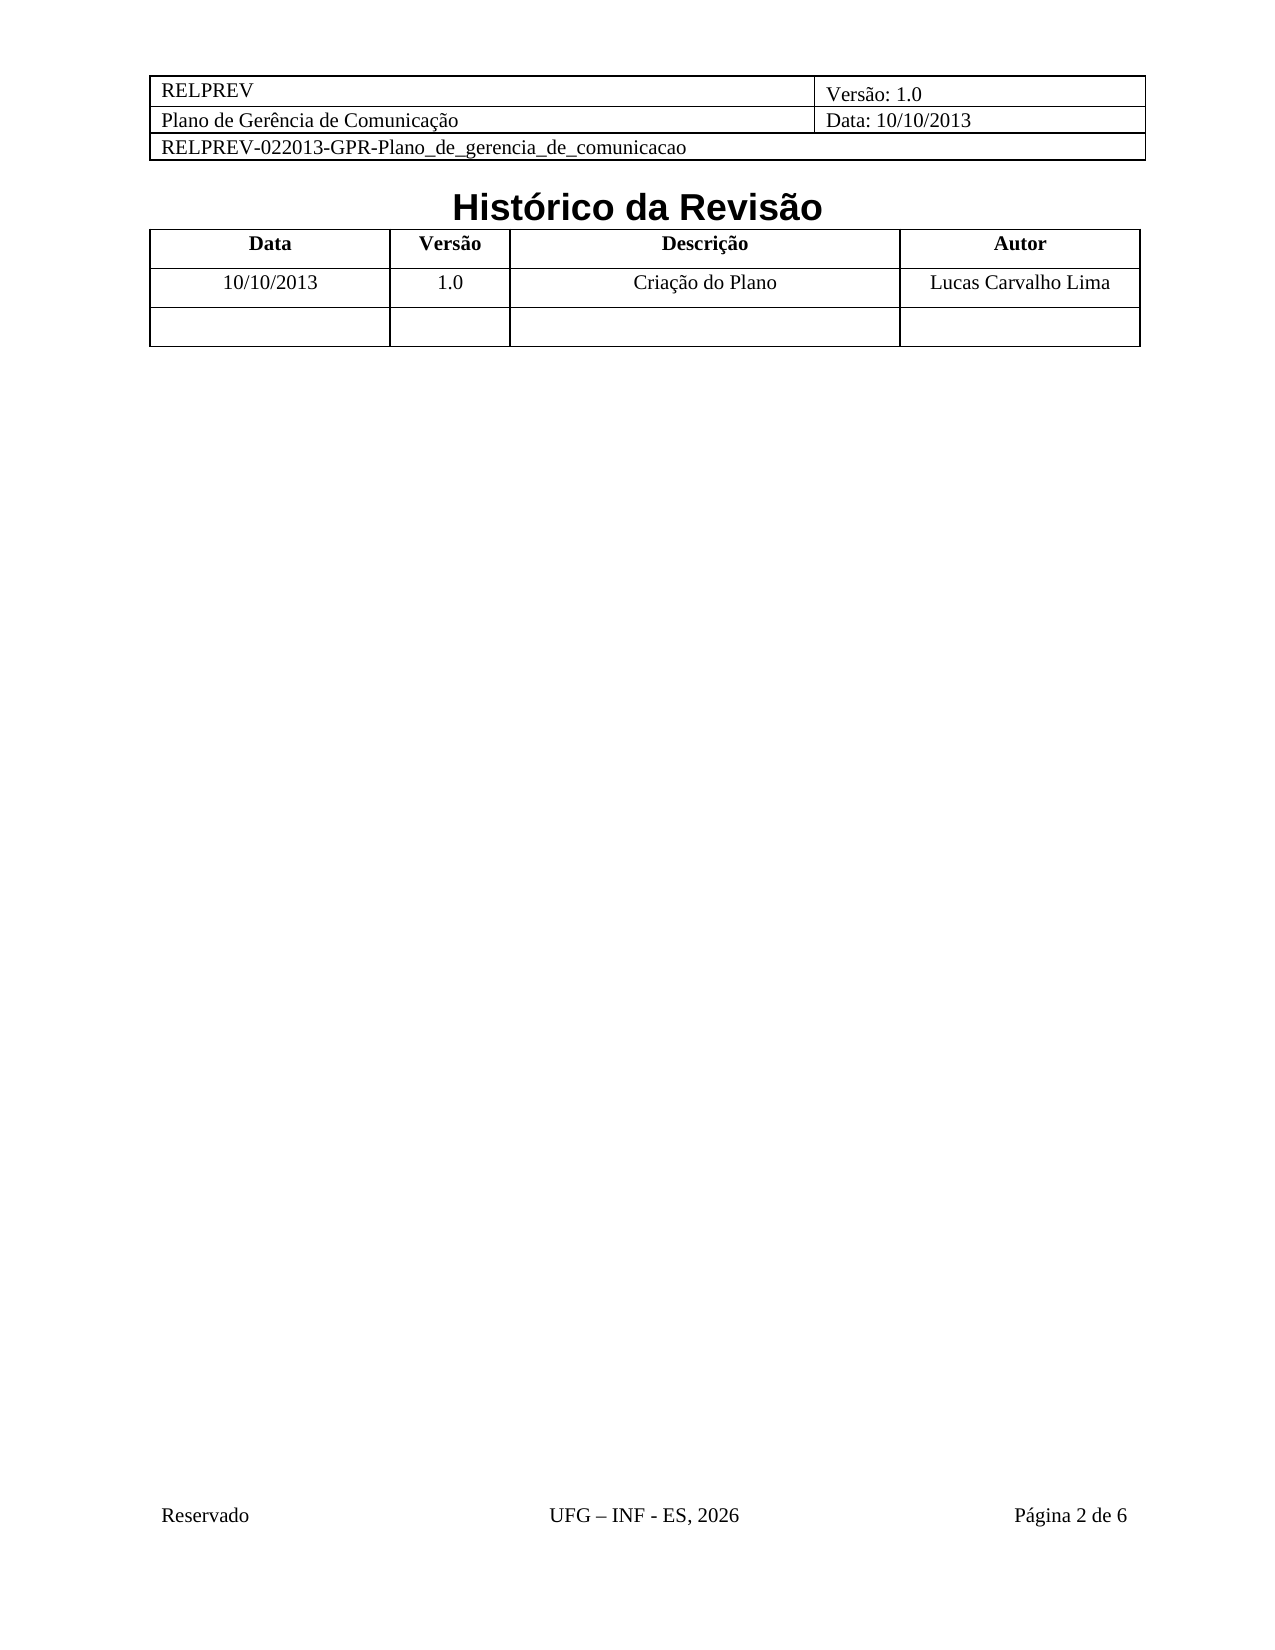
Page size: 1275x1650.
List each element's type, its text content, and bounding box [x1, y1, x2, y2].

table_cell 1.0 [391, 269, 509, 307]
table_cell [901, 308, 1139, 346]
table_cell Lucas Carvalho Lima [901, 269, 1139, 307]
table_header Autor [901, 230, 1139, 268]
table_header Descrição [511, 230, 899, 268]
table_cell [391, 308, 509, 346]
table_cell Criação do Plano [511, 269, 899, 307]
table_header Versão [391, 230, 509, 268]
table_cell [151, 308, 389, 346]
table_cell [511, 308, 899, 346]
table_cell 10/10/2013 [151, 269, 389, 307]
table_header Data [151, 230, 389, 268]
text Histórico da Revisão [150, 185, 1125, 228]
